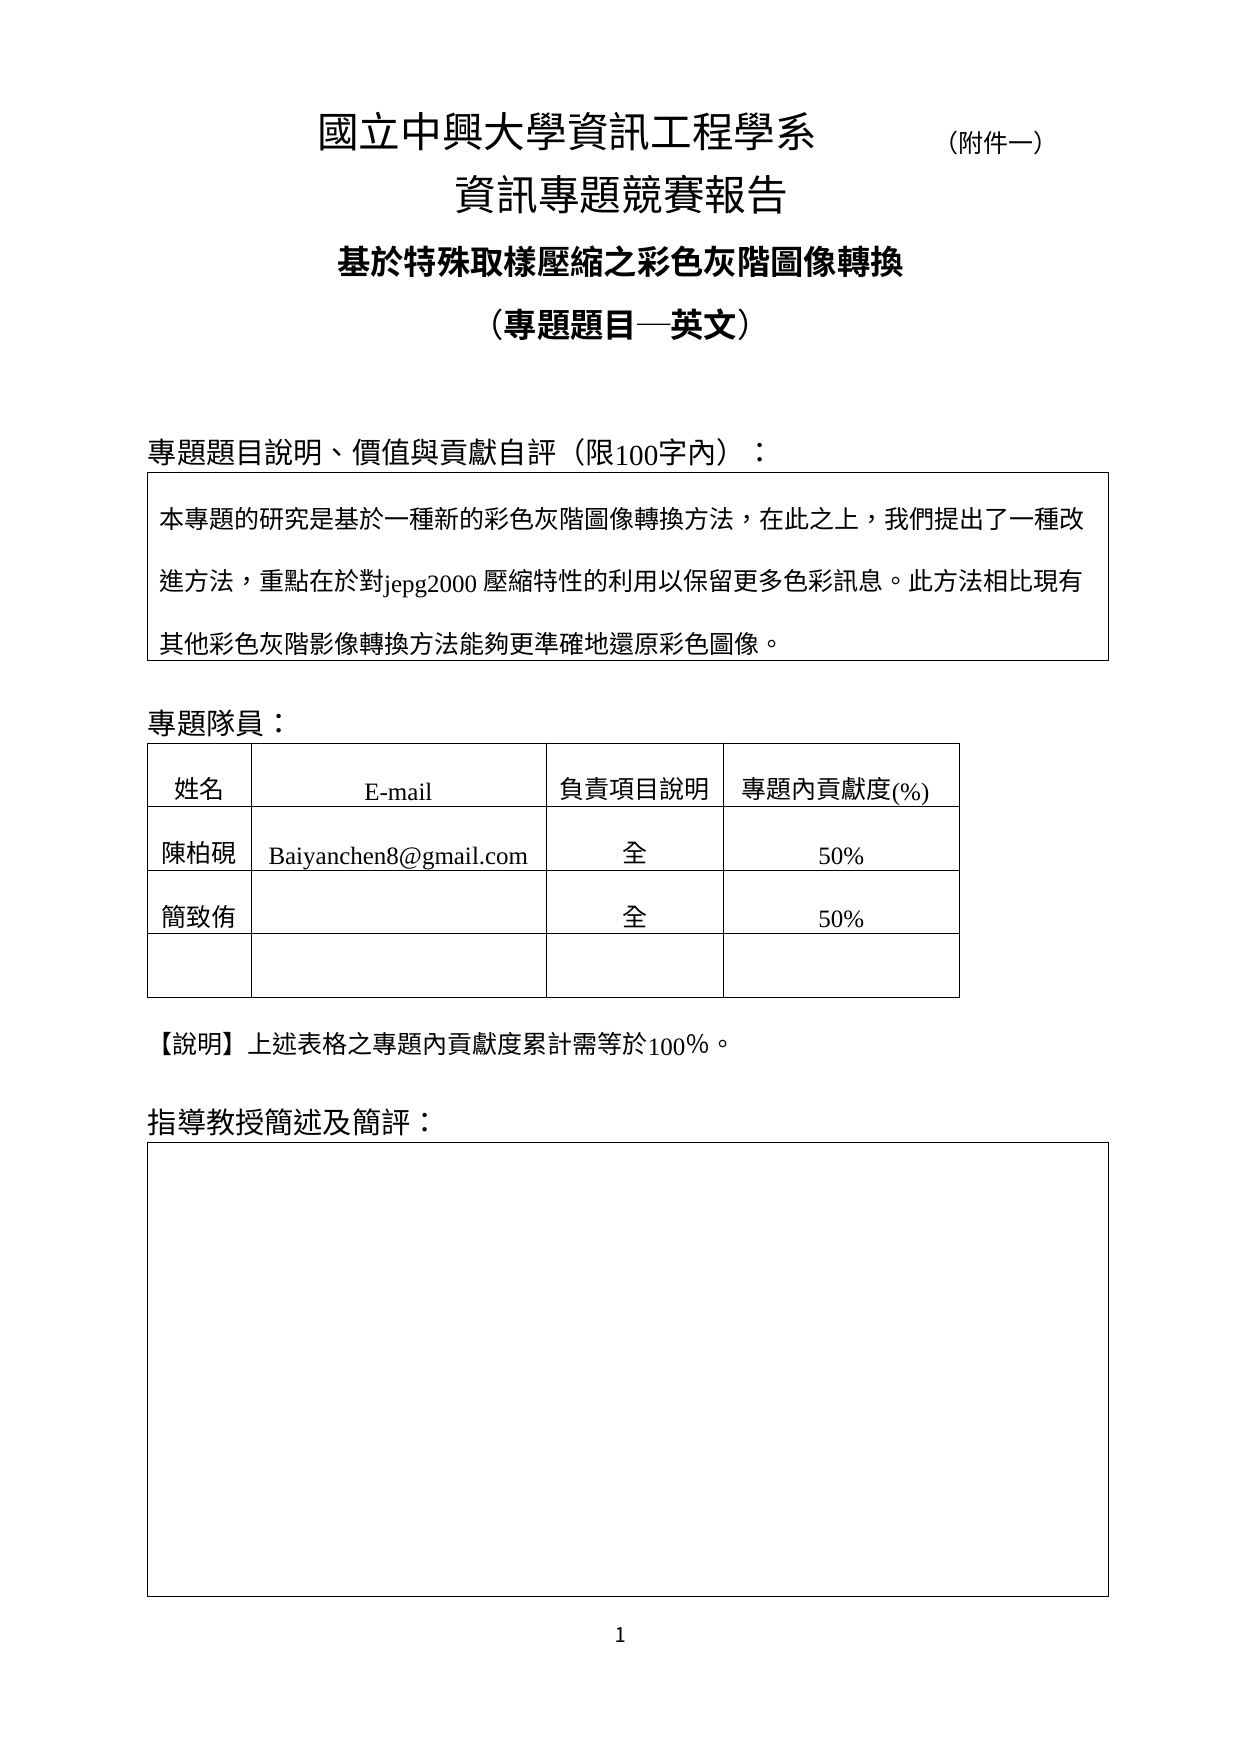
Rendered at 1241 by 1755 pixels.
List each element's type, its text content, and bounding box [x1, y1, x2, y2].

table_cell 50% [724, 807, 959, 870]
table_cell 全 [547, 807, 723, 870]
table_cell Baiyanchen8@gmail.com [252, 807, 546, 870]
table_cell 全 [547, 871, 723, 933]
table_cell [252, 934, 546, 997]
text 資訊專題競賽報告 [148, 159, 1093, 222]
table_header 專題內貢獻度(%) [724, 744, 959, 806]
text 專題題目說明、價值與貢獻自評（限100字內）： [148, 409, 1093, 472]
text 專題隊員： [148, 680, 1092, 743]
table_cell [547, 934, 723, 997]
table_header 姓名 [148, 744, 251, 806]
table_header 負責項目說明 [547, 744, 723, 806]
text （專題題目─英文） [148, 284, 1093, 347]
table_cell [148, 1519, 1108, 1596]
table_cell [148, 934, 251, 997]
text 指導教授簡述及簡評： [148, 1079, 1092, 1142]
table_cell 簡致侑 [148, 871, 251, 933]
text 【說明】上述表格之專題內貢獻度累計需等於100％。 [148, 998, 1092, 1060]
text 國立中興大學資訊工程學系 （附件一） [148, 97, 1093, 159]
table_header 本專題的研究是基於一種新的彩色灰階圖像轉換方法，在此之上，我們提出了一種改進方法，重點在於對jepg2000 壓縮特性的利用以保留更多色彩訊息。此方法相比現有其他彩色灰階影像轉換方法能夠更準確地還原彩色圖像。 [148, 473, 1108, 660]
table_cell [252, 871, 546, 933]
table_cell [724, 934, 959, 997]
table_header [148, 1143, 1108, 1519]
table_cell 陳柏硯 [148, 807, 251, 870]
text 基於特殊取樣壓縮之彩色灰階圖像轉換 [148, 222, 1093, 284]
table_cell 50% [724, 871, 959, 933]
table_header E-mail [252, 744, 546, 806]
